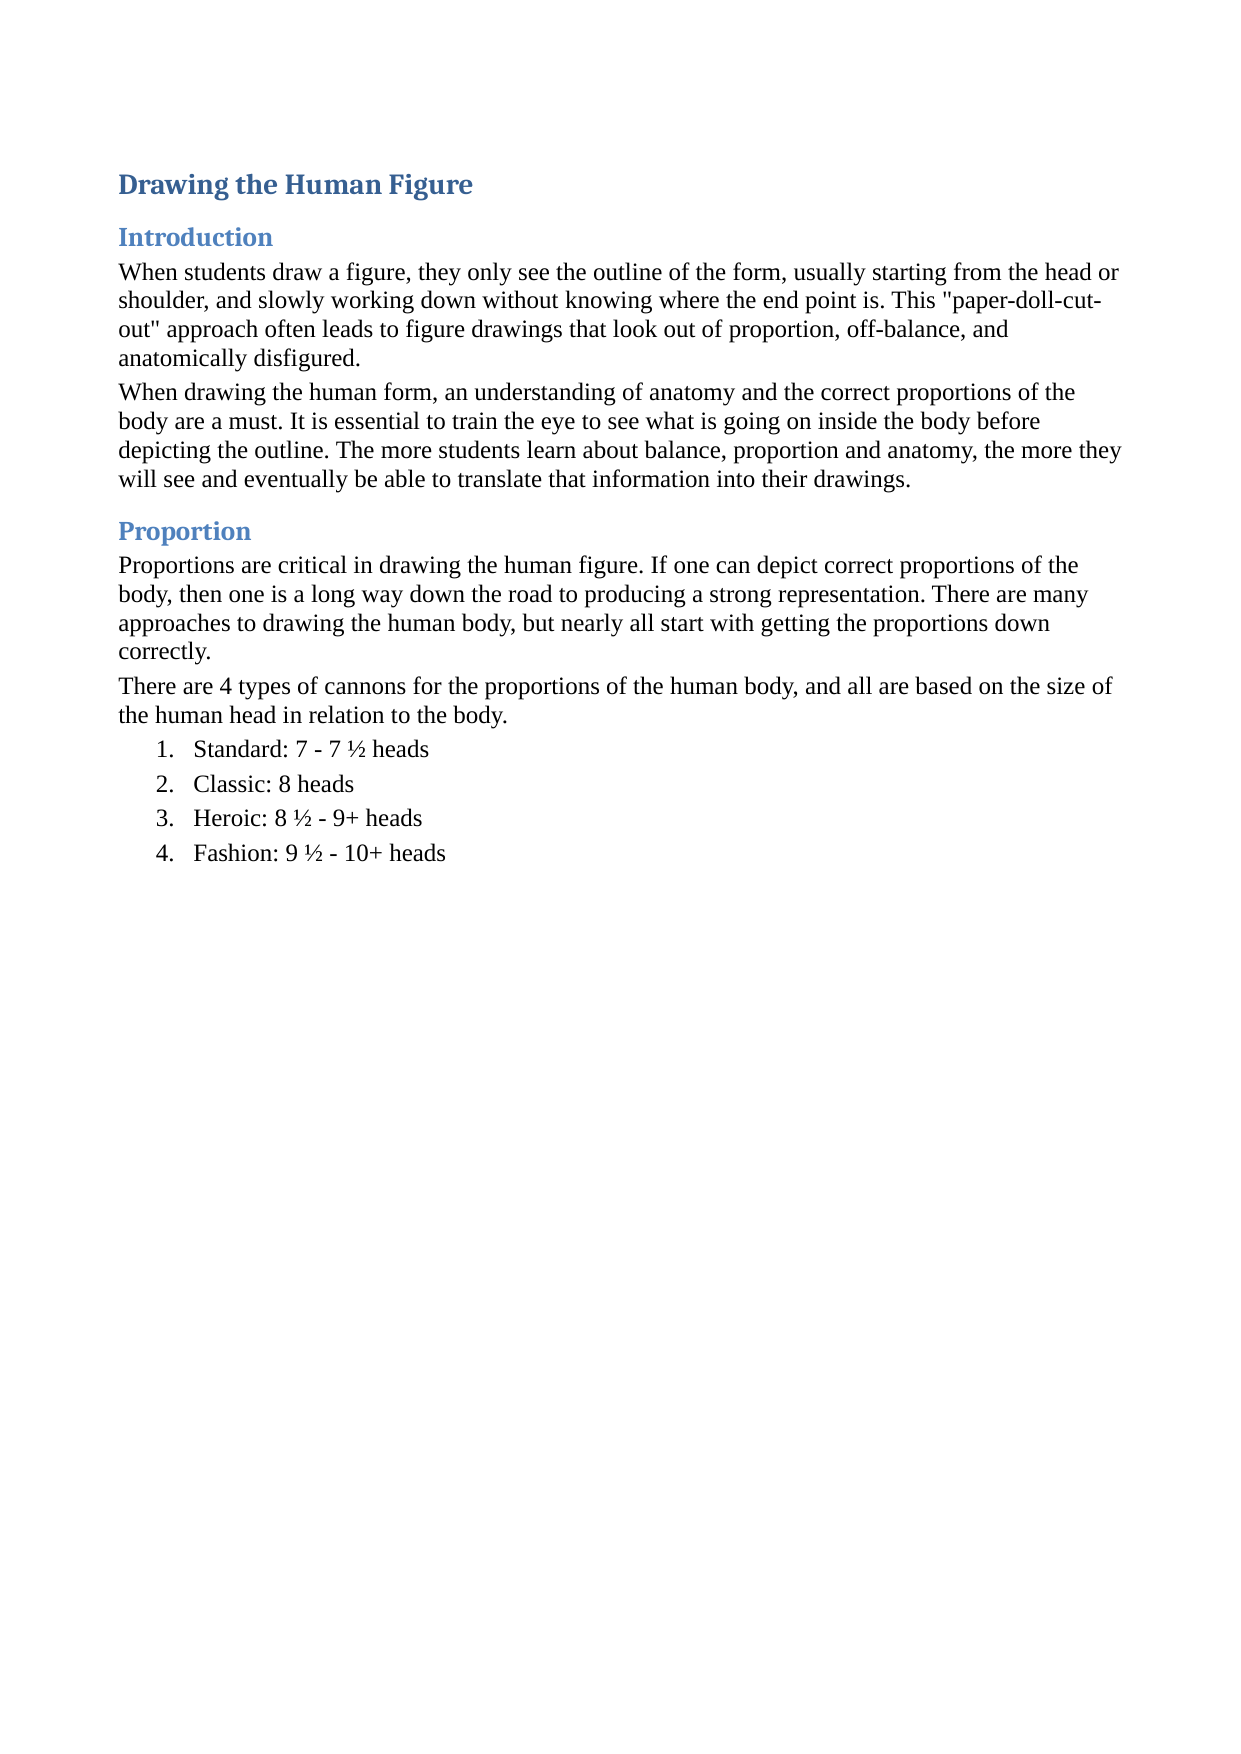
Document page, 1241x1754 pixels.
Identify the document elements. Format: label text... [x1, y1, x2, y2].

text When drawing the human form, an understanding of anatomy and the correct proportions of the body are a must. It is essential to train the eye to see what is going on inside the body before depicting the outline. The more students learn about balance, proportion and anatomy, the more they will see and eventually be able to translate that information into their drawings. [118, 377, 1122, 492]
text Proportions are critical in drawing the human figure. If one can depict correct proportions of the body, then one is a long way down the road to producing a strong representation. There are many approaches to drawing the human body, but nearly all start with getting the proportions down correctly. [118, 550, 1122, 665]
list Fashion: 9 ½ - 10+ heads [156, 838, 1122, 867]
text When students draw a figure, they only see the outline of the form, usually starting from the head or shoulder, and slowly working down without knowing where the end point is. This "paper-doll-cut-out" approach often leads to figure drawings that look out of proportion, off-balance, and anatomically disfigured. [118, 257, 1122, 372]
list Standard: 7 - 7 ½ heads [156, 734, 1122, 763]
list Heroic: 8 ½ - 9+ heads [156, 803, 1122, 832]
subtitle Introduction [118, 222, 1122, 254]
list Classic: 8 heads [156, 769, 1122, 798]
text There are 4 types of cannons for the proportions of the human body, and all are based on the size of the human head in relation to the body. [118, 671, 1122, 728]
subtitle Proportion [118, 516, 1122, 547]
subtitle Drawing the Human Figure [118, 168, 1122, 202]
